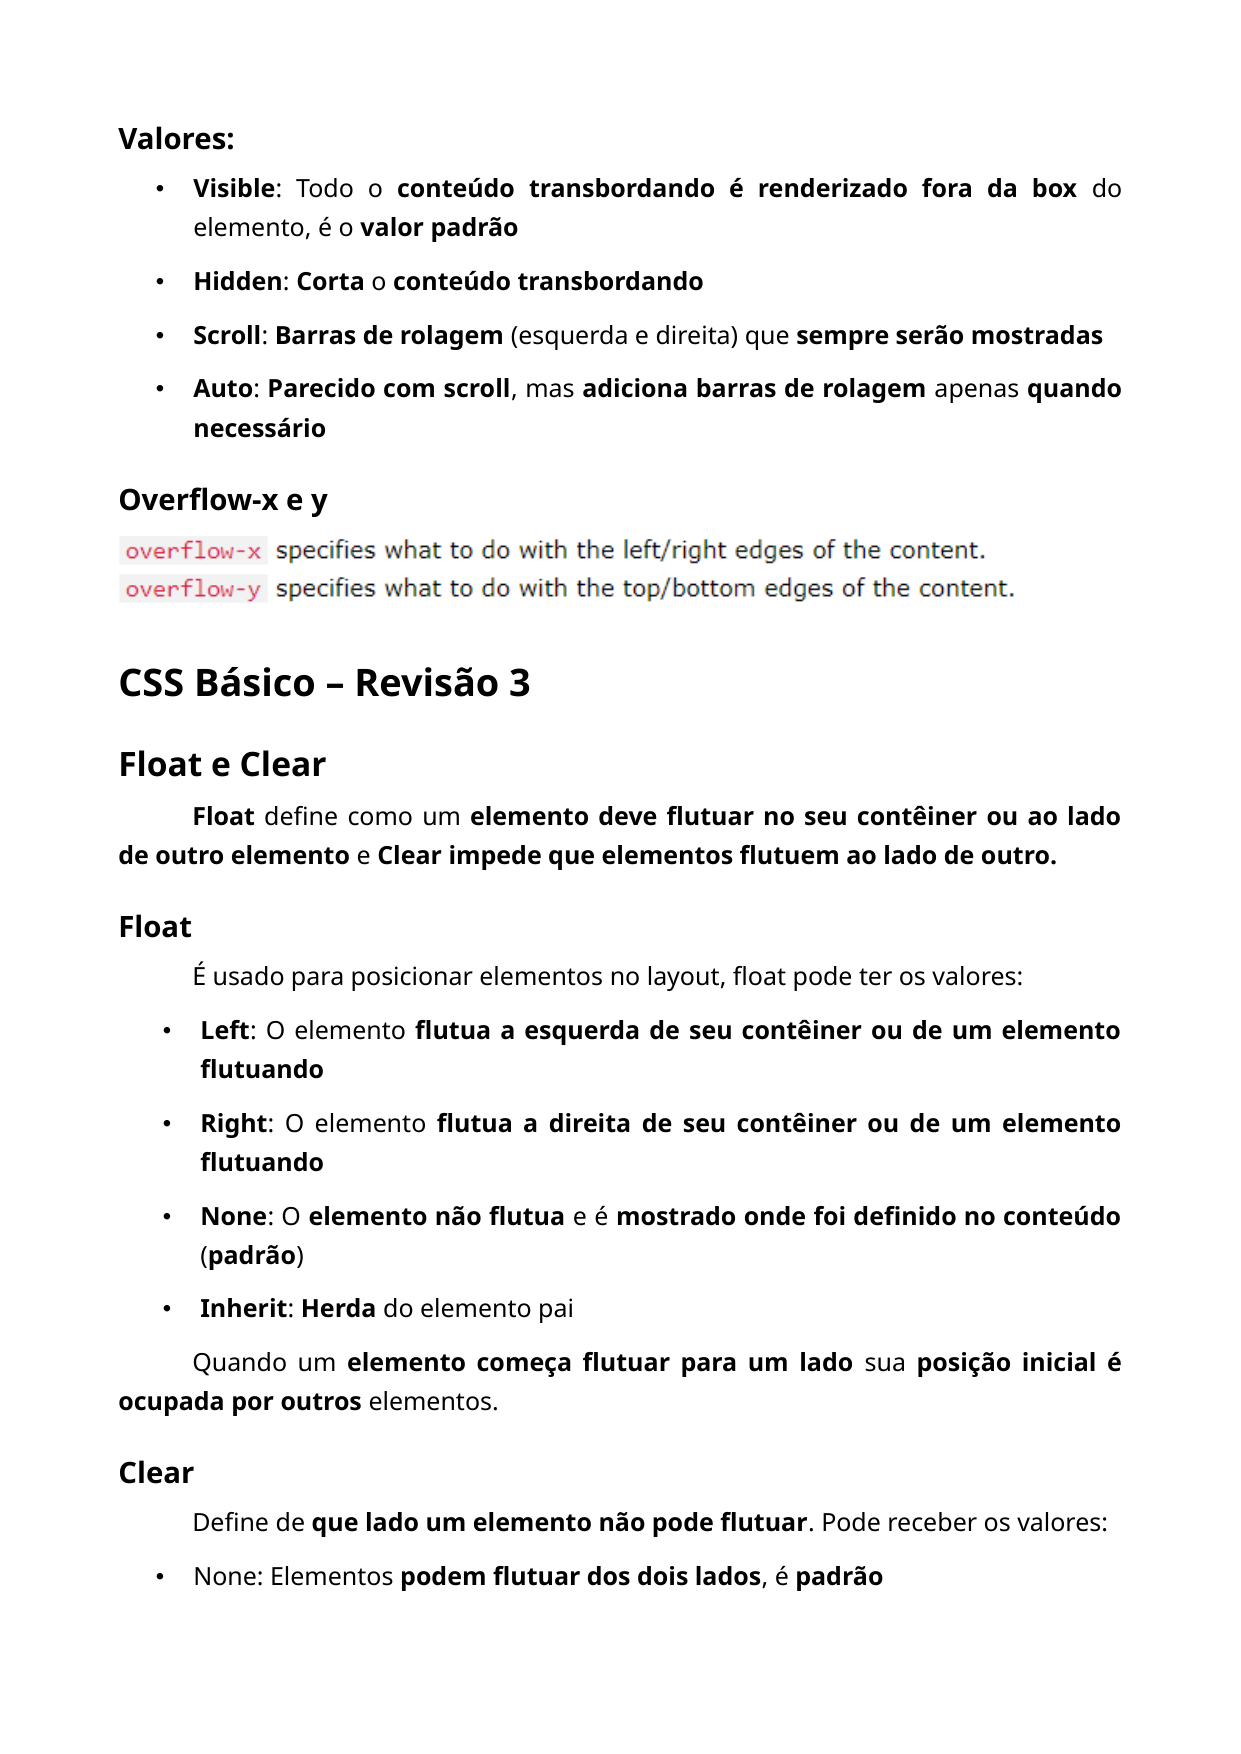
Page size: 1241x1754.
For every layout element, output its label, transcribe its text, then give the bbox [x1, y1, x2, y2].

subtitle Valores: [118, 118, 1122, 158]
list Left: O elemento flutua a esquerda de seu contêiner ou de um elemento flutuando [163, 1012, 1122, 1086]
list Visible: Todo o conteúdo transbordando é renderizado fora da box do elemento, é o valor padrão [156, 171, 1122, 244]
text Float define como um elemento deve flutuar no seu contêiner ou ao lado de outro elemento e Clear impede que elementos flutuem ao lado de outro. [118, 799, 1122, 872]
text Define de que lado um elemento não pode flutuar. Pode receber os valores: [118, 1505, 1122, 1539]
list Auto: Parecido com scroll, mas adiciona barras de rolagem apenas quando necessário [156, 371, 1122, 444]
subtitle Overflow-x e y [118, 478, 1122, 518]
subtitle Clear [118, 1452, 1122, 1492]
text Quando um elemento começa flutuar para um lado sua posição inicial é ocupada por outros elementos. [118, 1345, 1122, 1418]
subtitle CSS Básico – Revisão 3 [118, 655, 1122, 707]
picture [118, 531, 1078, 611]
list Right: O elemento flutua a direita de seu contêiner ou de um elemento flutuando [163, 1105, 1122, 1178]
list Hidden: Corta o conteúdo transbordando [156, 263, 1122, 298]
list Scroll: Barras de rolagem (esquerda e direita) que sempre serão mostradas [156, 317, 1122, 351]
list None: O elemento não flutua e é mostrado onde foi definido no conteúdo (padrão) [163, 1198, 1122, 1271]
subtitle Float [118, 906, 1122, 946]
subtitle Float e Clear [118, 740, 1122, 786]
list Inherit: Herda do elemento pai [163, 1291, 1122, 1325]
text É usado para posicionar elementos no layout, float pode ter os valores: [118, 959, 1122, 993]
list None: Elementos podem flutuar dos dois lados, é padrão [156, 1559, 1122, 1593]
